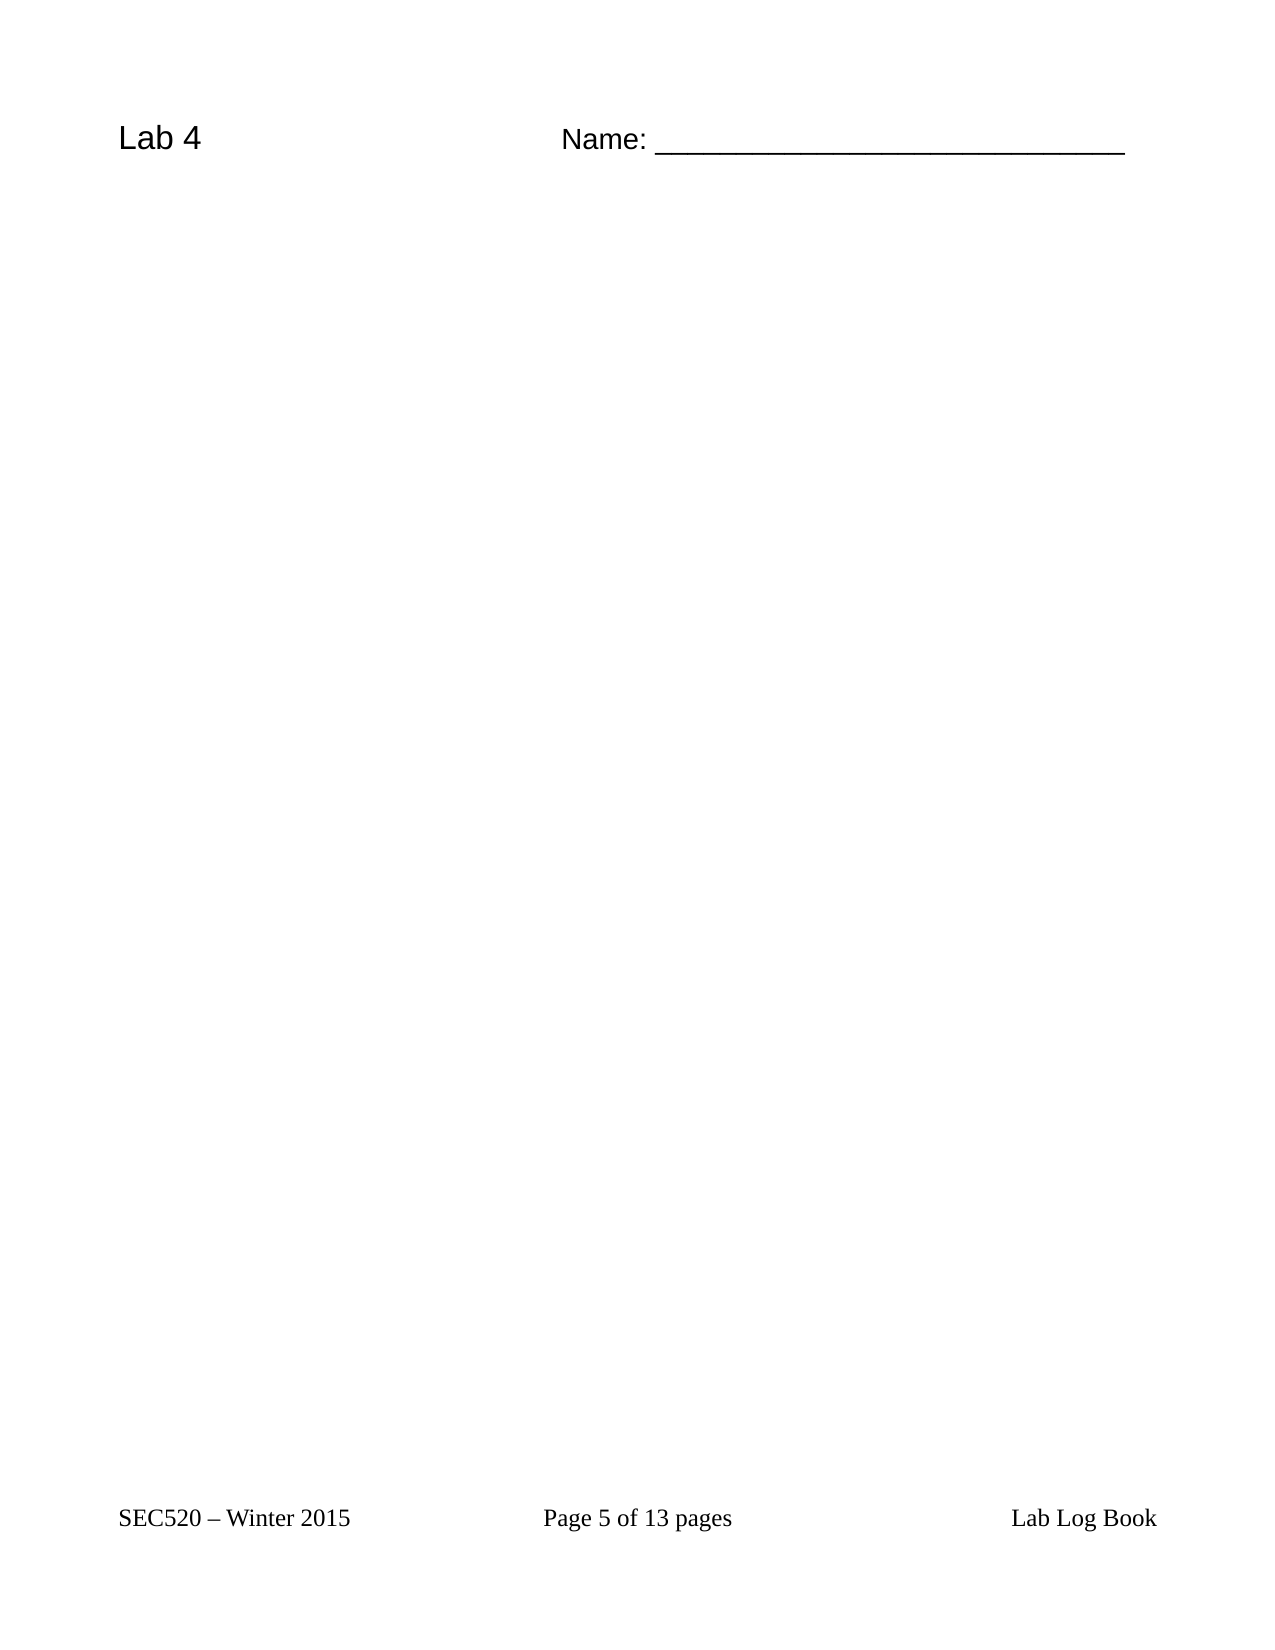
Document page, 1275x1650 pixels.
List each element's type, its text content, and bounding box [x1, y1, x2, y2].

text Lab 4 Name: _____________________________ [118, 118, 1157, 157]
